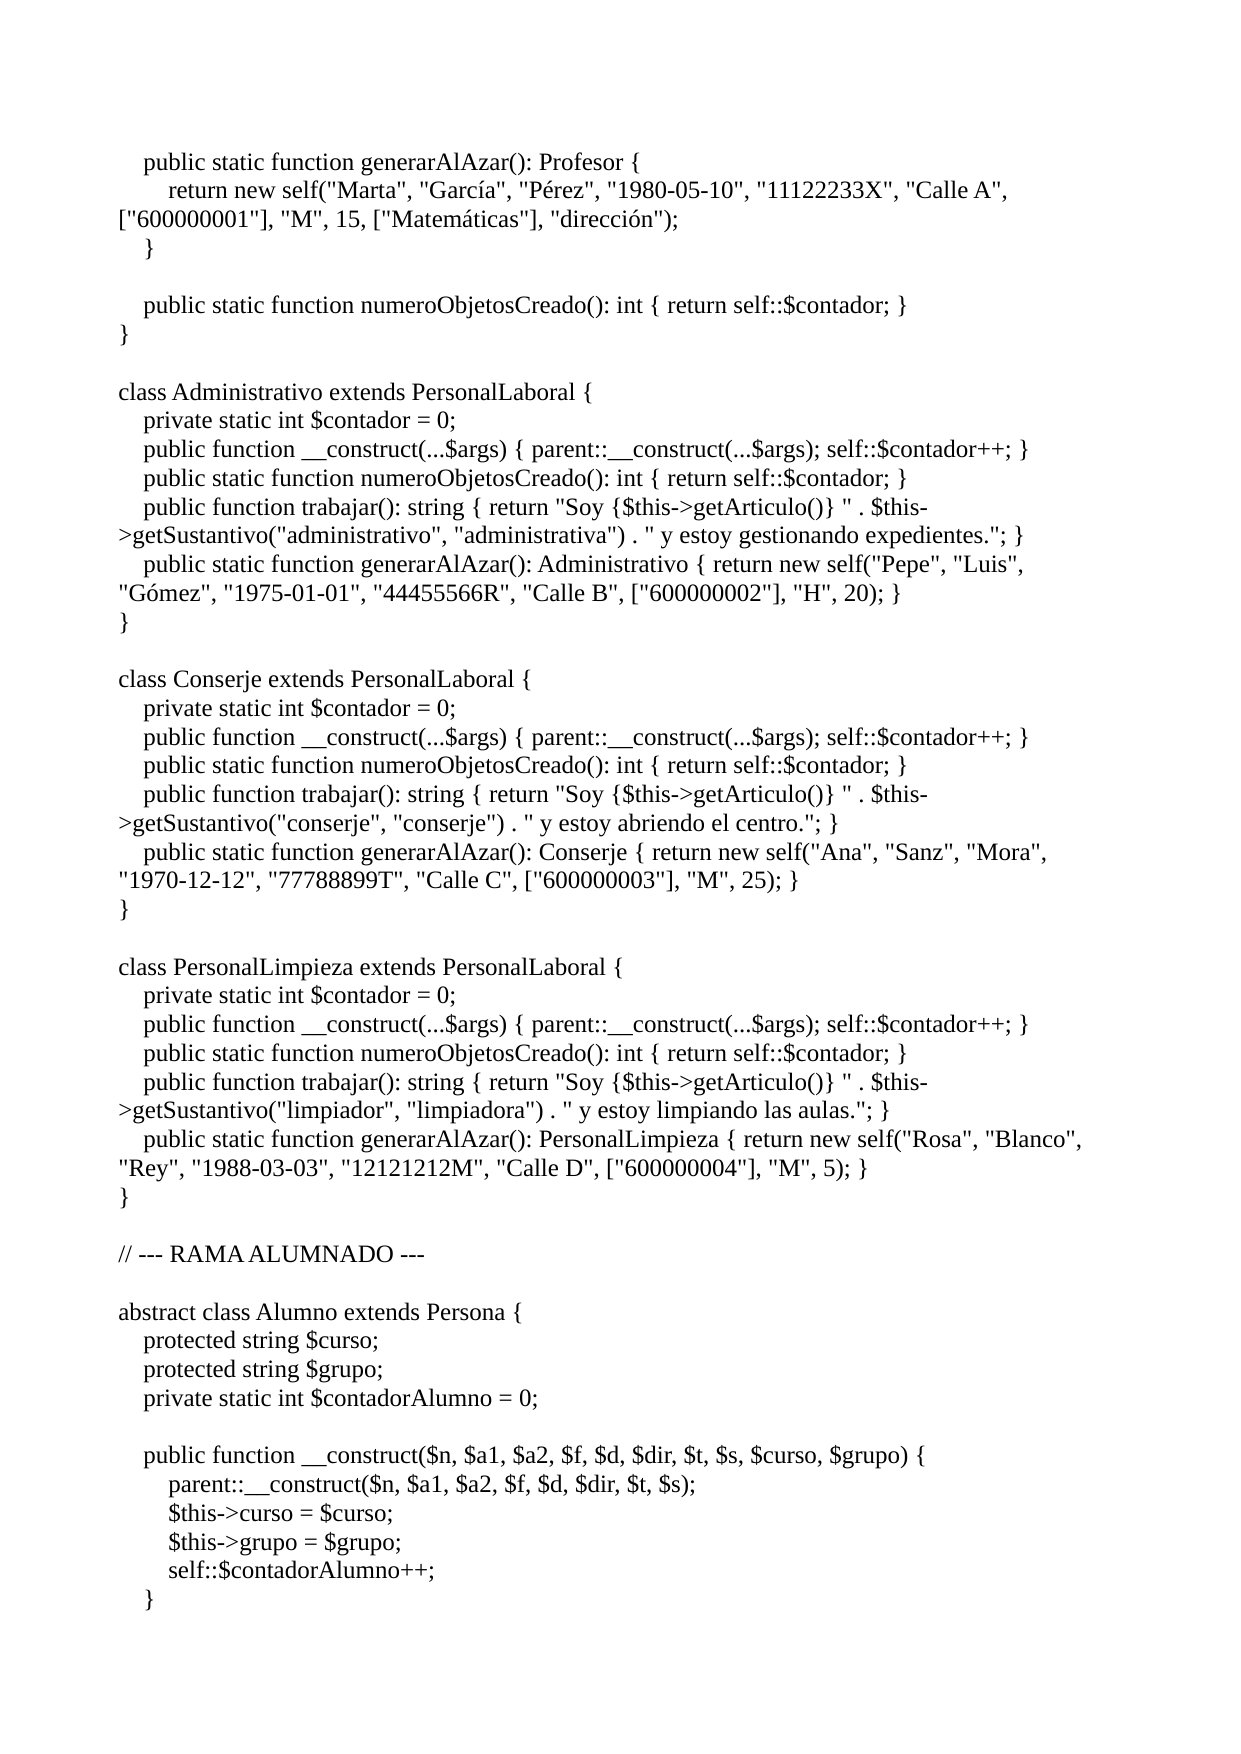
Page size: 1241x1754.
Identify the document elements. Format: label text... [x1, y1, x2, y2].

text // --- RAMA ALUMNADO --- [118, 1239, 1122, 1268]
text private static int $contador = 0; [118, 693, 1122, 722]
text private static int $contador = 0; [118, 981, 1122, 1009]
text private static int $contador = 0; [118, 406, 1122, 434]
text } [118, 894, 1122, 923]
text } [118, 233, 1122, 262]
text public static function numeroObjetosCreado(): int { return self::$contador; } [118, 751, 1122, 779]
text abstract class Alumno extends Persona { [118, 1297, 1122, 1326]
text public function __construct(...$args) { parent::__construct(...$args); self::$contador++; } [118, 722, 1122, 751]
text protected string $grupo; [118, 1354, 1122, 1383]
text private static int $contadorAlumno = 0; [118, 1383, 1122, 1412]
text class PersonalLimpieza extends PersonalLaboral { [118, 952, 1122, 981]
text public static function generarAlAzar(): Conserje { return new self("Ana", "Sanz", "Mora", "1970-12-12", "77788899T", "Calle C", ["600000003"], "M", 25); } [118, 837, 1122, 894]
text class Administrativo extends PersonalLaboral { [118, 377, 1122, 406]
text self::$contadorAlumno++; [118, 1556, 1122, 1584]
text public static function numeroObjetosCreado(): int { return self::$contador; } [118, 1038, 1122, 1067]
text $this->curso = $curso; [118, 1498, 1122, 1527]
text public static function generarAlAzar(): PersonalLimpieza { return new self("Rosa", "Blanco", "Rey", "1988-03-03", "12121212M", "Calle D", ["600000004"], "M", 5); } [118, 1124, 1122, 1182]
text } [118, 607, 1122, 636]
text public function __construct(...$args) { parent::__construct(...$args); self::$contador++; } [118, 434, 1122, 463]
text parent::__construct($n, $a1, $a2, $f, $d, $dir, $t, $s); [118, 1469, 1122, 1498]
text public static function generarAlAzar(): Profesor { [118, 147, 1122, 176]
text } [118, 1584, 1122, 1613]
text return new self("Marta", "García", "Pérez", "1980-05-10", "11122233X", "Calle A", ["600000001"], "M", 15, ["Matemáticas"], "dirección"); [118, 176, 1122, 233]
text public static function generarAlAzar(): Administrativo { return new self("Pepe", "Luis", "Gómez", "1975-01-01", "44455566R", "Calle B", ["600000002"], "H", 20); } [118, 549, 1122, 607]
text public function trabajar(): string { return "Soy {$this->getArticulo()} " . $this->getSustantivo("administrativo", "administrativa") . " y estoy gestionando expedientes."; } [118, 492, 1122, 549]
text } [118, 319, 1122, 348]
text public function __construct(...$args) { parent::__construct(...$args); self::$contador++; } [118, 1009, 1122, 1038]
text protected string $curso; [118, 1326, 1122, 1354]
text public function trabajar(): string { return "Soy {$this->getArticulo()} " . $this->getSustantivo("conserje", "conserje") . " y estoy abriendo el centro."; } [118, 779, 1122, 837]
text class Conserje extends PersonalLaboral { [118, 664, 1122, 693]
text public static function numeroObjetosCreado(): int { return self::$contador; } [118, 291, 1122, 319]
text $this->grupo = $grupo; [118, 1527, 1122, 1556]
text public function __construct($n, $a1, $a2, $f, $d, $dir, $t, $s, $curso, $grupo) { [118, 1441, 1122, 1469]
text } [118, 1182, 1122, 1211]
text public function trabajar(): string { return "Soy {$this->getArticulo()} " . $this->getSustantivo("limpiador", "limpiadora") . " y estoy limpiando las aulas."; } [118, 1067, 1122, 1124]
text public static function numeroObjetosCreado(): int { return self::$contador; } [118, 463, 1122, 492]
